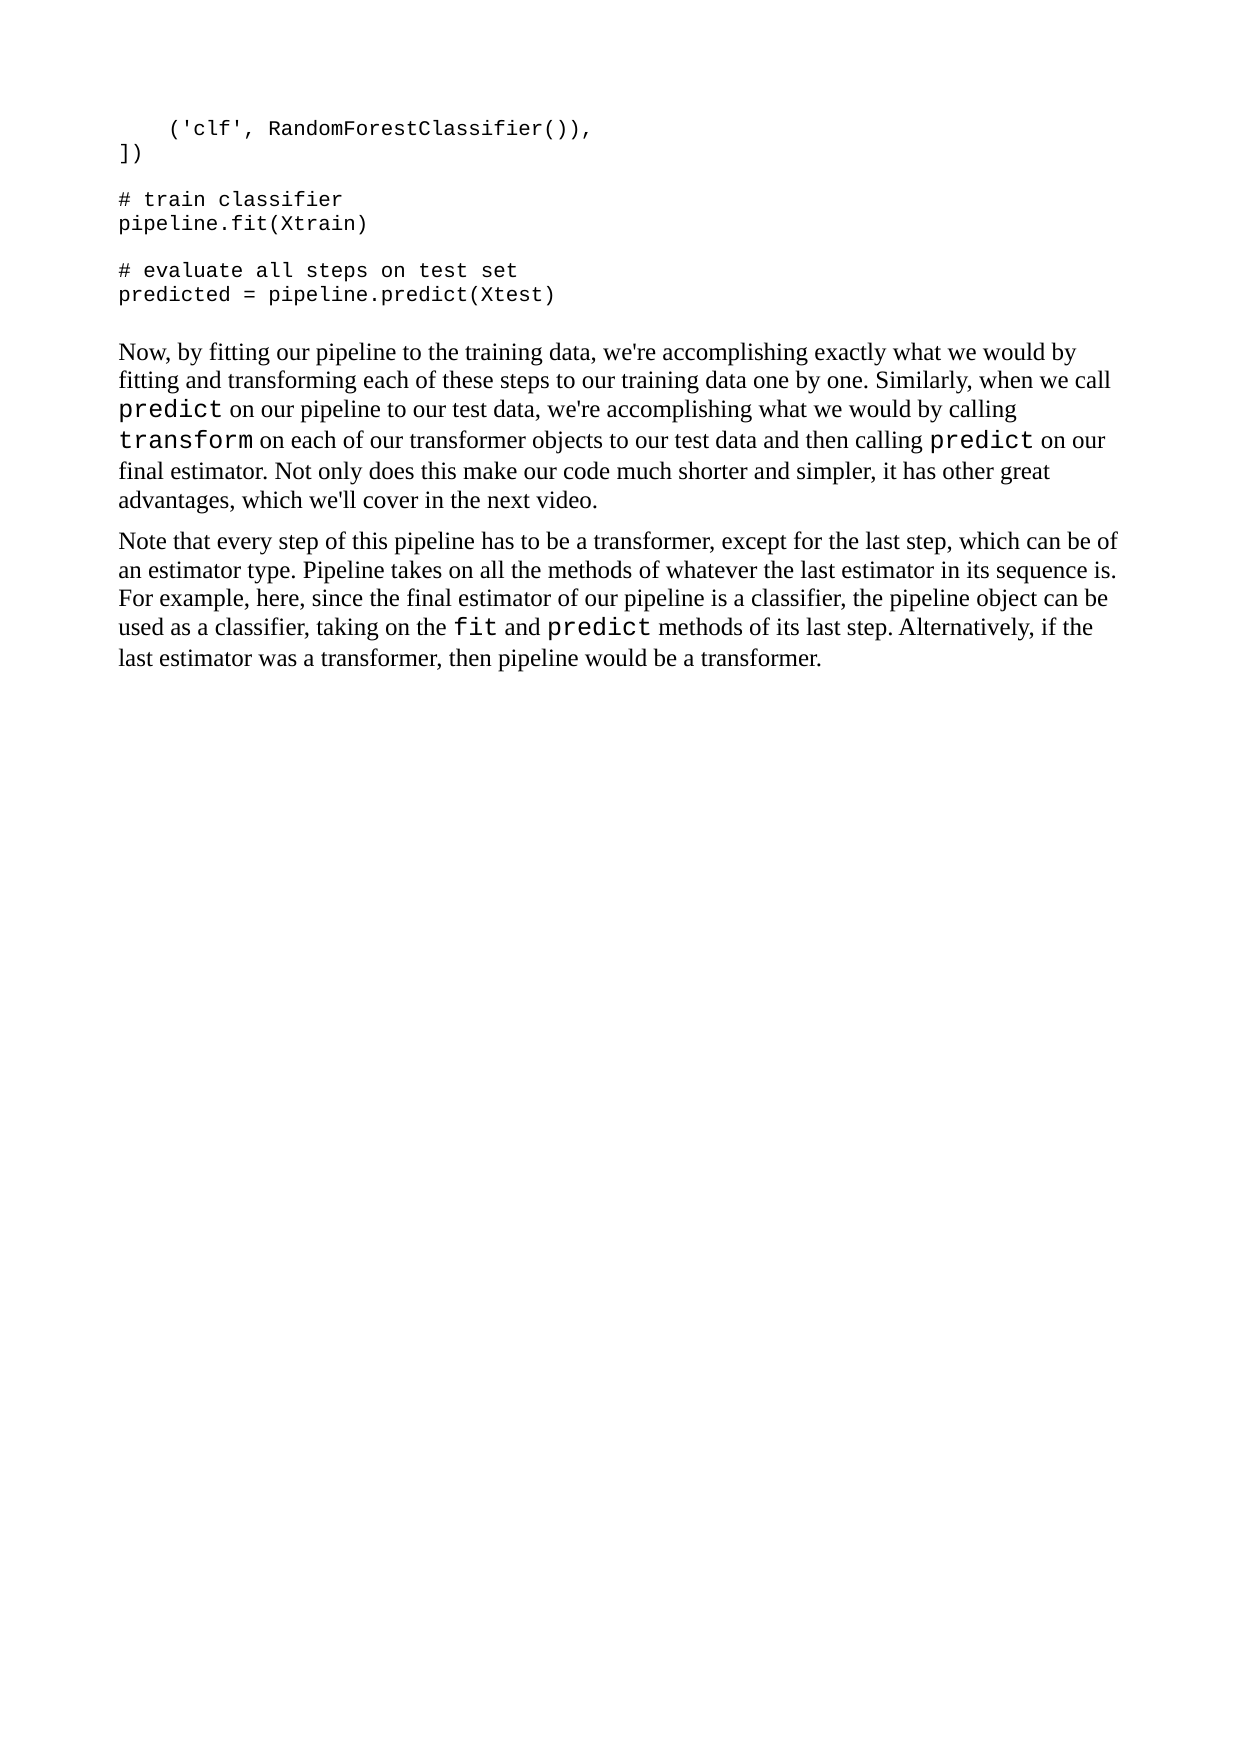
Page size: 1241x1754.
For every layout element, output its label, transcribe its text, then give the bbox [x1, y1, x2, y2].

text Note that every step of this pipeline has to be a transformer, except for the last step, which can be of an estimator type. Pipeline takes on all the methods of whatever the last estimator in its sequence is. For example, here, since the final estimator of our pipeline is a classifier, the pipeline object can be used as a classifier, taking on the fit and predict methods of its last step. Alternatively, if the last estimator was a transformer, then pipeline would be a transformer. [118, 526, 1122, 672]
text ]) [118, 142, 1122, 165]
text Now, by fitting our pipeline to the training data, we're accomplishing exactly what we would by fitting and transforming each of these steps to our training data one by one. Similarly, when we call predict on our pipeline to our test data, we're accomplishing what we would by calling transform on each of our transformer objects to our test data and then calling predict on our final estimator. Not only does this make our code much shorter and simpler, it has other great advantages, which we'll cover in the next video. [118, 337, 1122, 513]
text ('clf', RandomForestClassifier()), [118, 118, 1122, 142]
text pipeline.fit(Xtrain) [118, 213, 1122, 236]
text predicted = pipeline.predict(Xtest) [118, 284, 1122, 307]
text # evaluate all steps on test set [118, 260, 1122, 284]
text # train classifier [118, 189, 1122, 213]
